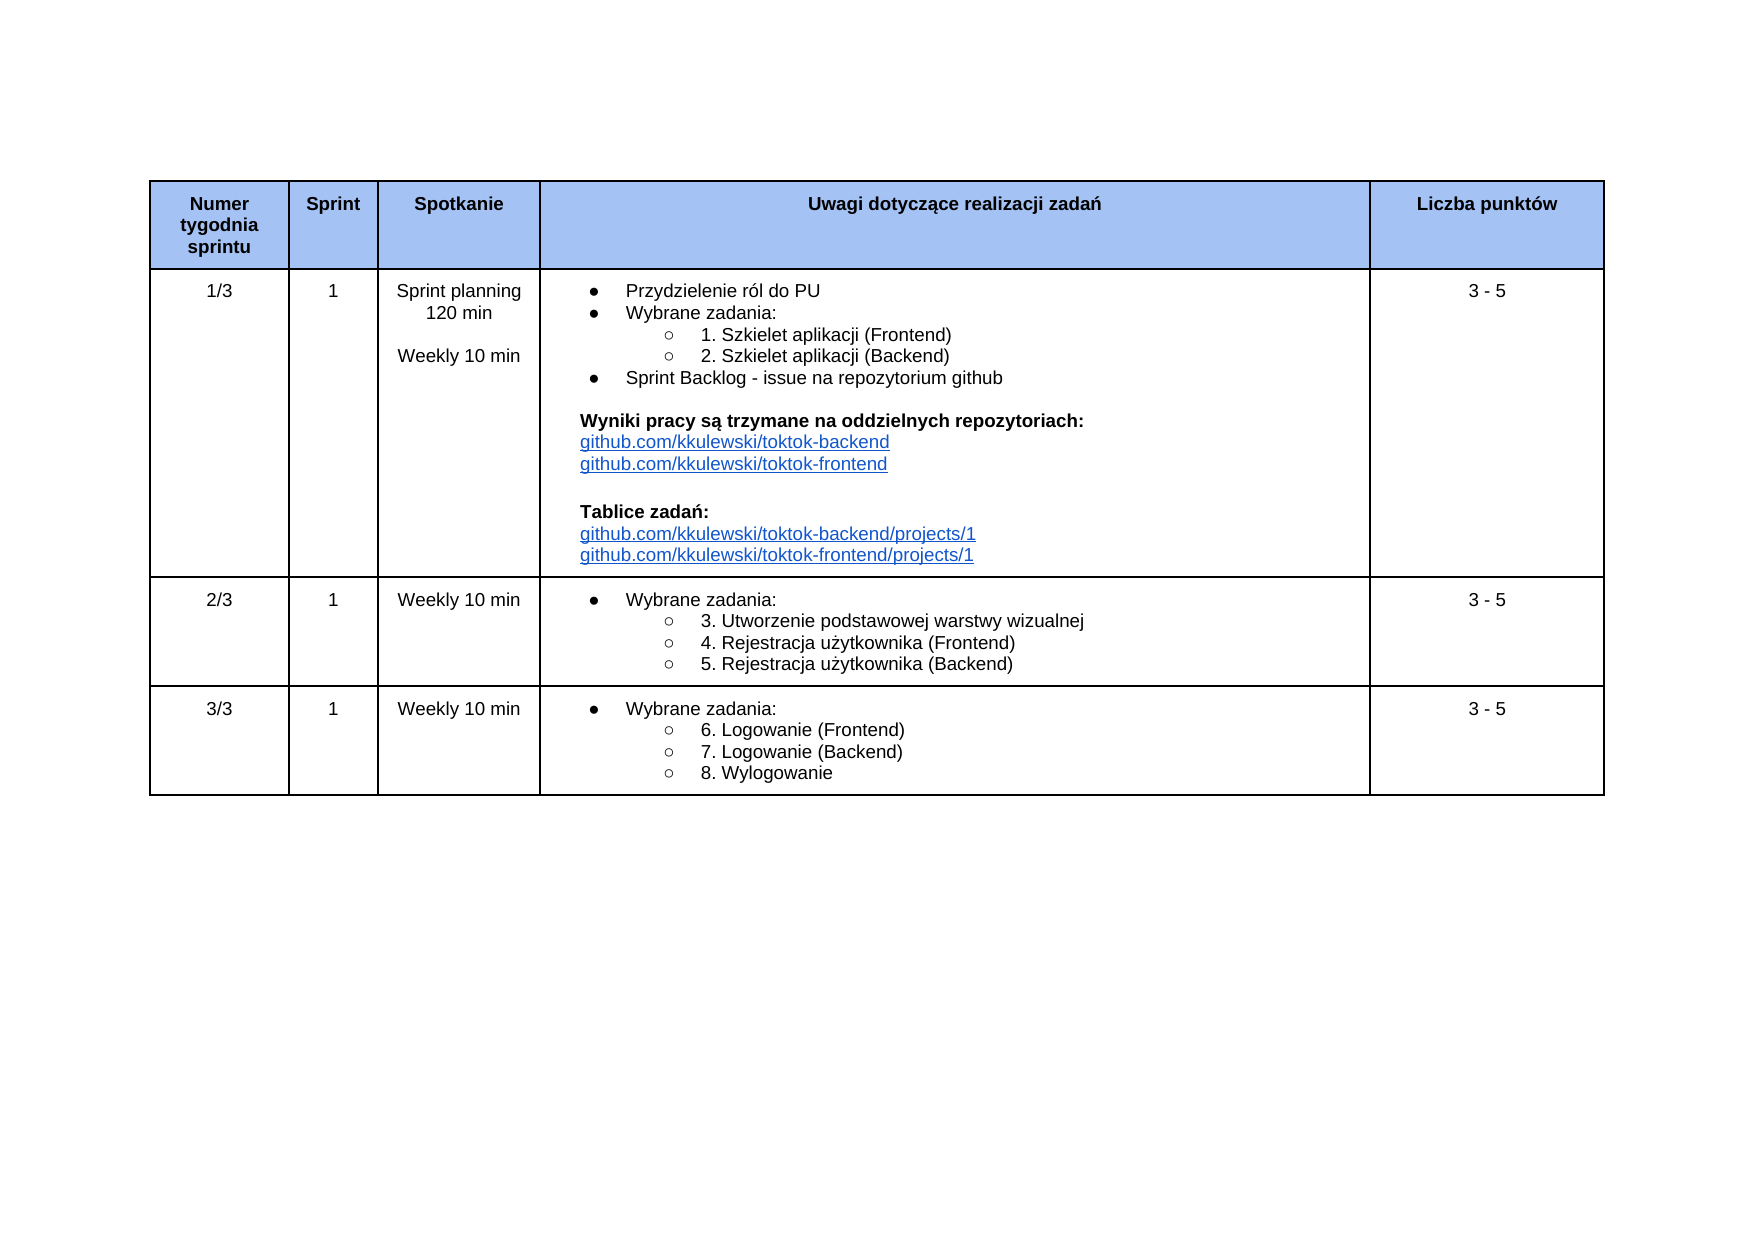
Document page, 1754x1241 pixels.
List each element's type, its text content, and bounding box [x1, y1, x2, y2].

table_cell 3 - 5 [1371, 270, 1603, 576]
table_cell 1/3 [151, 270, 288, 576]
table_cell Wybrane zadania: 6. Logowanie (Frontend) 7. Logowanie (Backend) 8. Wylogowanie [541, 687, 1369, 794]
table_header Numer tygodnia sprintu [151, 182, 288, 268]
table_header Sprint [290, 182, 377, 268]
table_cell 3/3 [151, 687, 288, 794]
table_cell 1 [290, 578, 377, 685]
table_cell 3 - 5 [1371, 578, 1603, 685]
table_cell 1 [290, 270, 377, 576]
table_cell 1 [290, 687, 377, 794]
table_cell Weekly 10 min [379, 578, 539, 685]
table_header Uwagi dotyczące realizacji zadań [541, 182, 1369, 268]
table_cell Weekly 10 min [379, 687, 539, 794]
table_header Spotkanie [379, 182, 539, 268]
table_header Liczba punktów [1371, 182, 1603, 268]
table_cell Wybrane zadania: 3. Utworzenie podstawowej warstwy wizualnej 4. Rejestracja użytkownika (Frontend) 5. Rejestracja użytkownika (Backend) [541, 578, 1369, 685]
table_cell 2/3 [151, 578, 288, 685]
table_cell Przydzielenie ról do PU Wybrane zadania: 1. Szkielet aplikacji (Frontend) 2. Szkielet aplikacji (Backend) Sprint Backlog - issue na repozytorium github Wyniki pracy są trzymane na oddzielnych repozytoriach: github.com/kkulewski/toktok-backend github.com/kkulewski/toktok-frontend Tablice zadań: github.com/kkulewski/toktok-backend/projects/1 github.com/kkulewski/toktok-frontend/projects/1 [541, 270, 1369, 576]
table_cell Sprint planning 120 min Weekly 10 min [379, 270, 539, 576]
table_cell 3 - 5 [1371, 687, 1603, 794]
